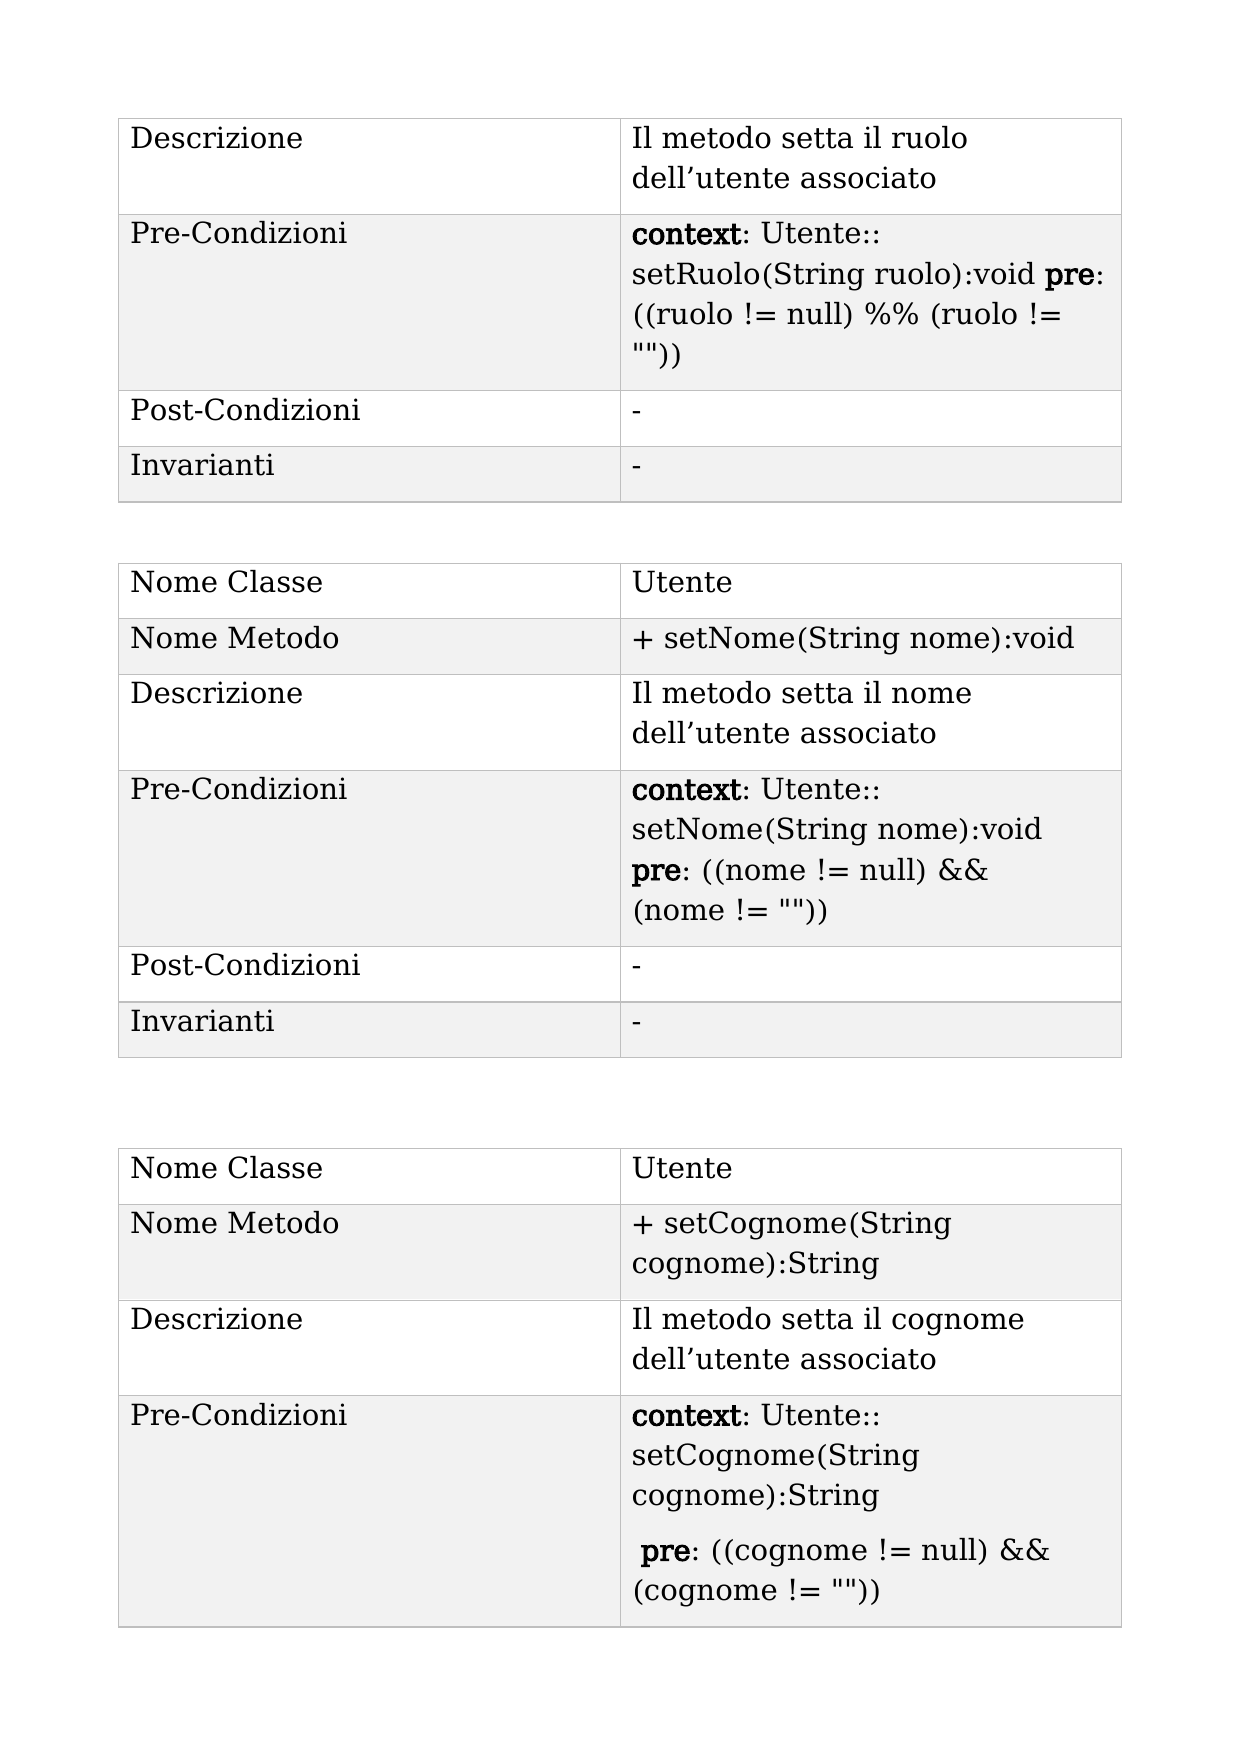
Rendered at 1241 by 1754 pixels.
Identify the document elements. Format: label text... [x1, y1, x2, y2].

table_cell context: Utente:: setCognome(String cognome):String pre: ((cognome != null) && (cognome != "")) [621, 1396, 1121, 1626]
table_cell + setNome(String nome):void [621, 619, 1121, 674]
table_cell Invarianti [119, 1003, 620, 1057]
table_cell - [621, 947, 1121, 1001]
table_cell Post-Condizioni [119, 391, 620, 446]
table_cell Il metodo setta il ruolo dell’utente associato [621, 119, 1121, 214]
table_cell Descrizione [119, 119, 620, 214]
table_cell Pre-Condizioni [119, 771, 620, 946]
table_cell Descrizione [119, 675, 620, 769]
table_cell - [621, 391, 1121, 446]
table_header Utente [621, 1149, 1121, 1204]
table_cell Post-Condizioni [119, 947, 620, 1001]
table_cell context: Utente:: setRuolo(String ruolo):void pre: ((ruolo != null) %% (ruolo != "")) [621, 215, 1121, 390]
table_cell Il metodo setta il nome dell’utente associato [621, 675, 1121, 769]
table_cell Descrizione [119, 1301, 620, 1395]
table_cell + setCognome(String cognome):String [621, 1205, 1121, 1299]
table_header Nome Classe [119, 1149, 620, 1204]
table_header Nome Classe [119, 564, 620, 618]
table_cell Nome Metodo [119, 619, 620, 674]
table_cell context: Utente:: setNome(String nome):void pre: ((nome != null) && (nome != "")) [621, 771, 1121, 946]
table_cell - [621, 1003, 1121, 1057]
table_cell Invarianti [119, 447, 620, 501]
table_cell Pre-Condizioni [119, 215, 620, 390]
table_cell Nome Metodo [119, 1205, 620, 1299]
table_cell - [621, 447, 1121, 501]
table_cell Pre-Condizioni [119, 1396, 620, 1626]
table_cell Il metodo setta il cognome dell’utente associato [621, 1301, 1121, 1395]
table_header Utente [621, 564, 1121, 618]
